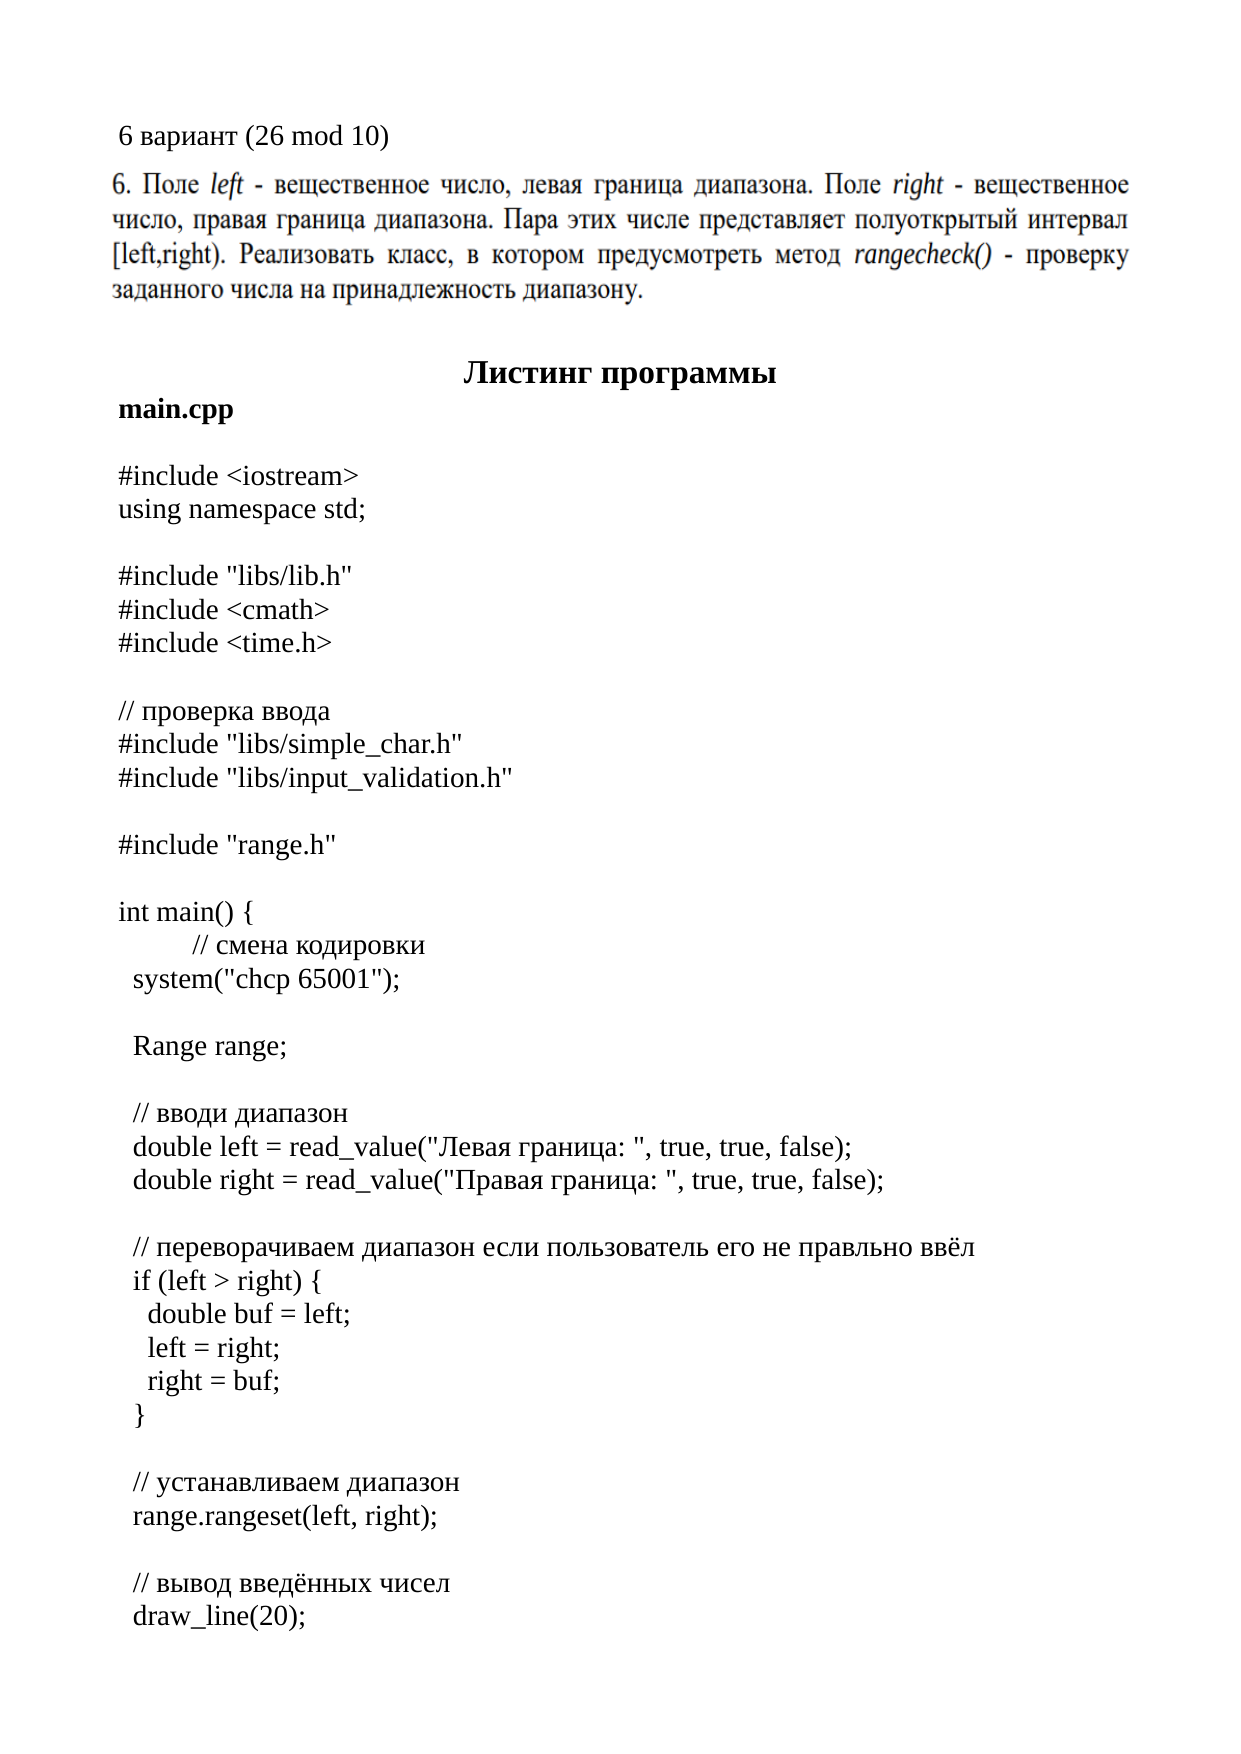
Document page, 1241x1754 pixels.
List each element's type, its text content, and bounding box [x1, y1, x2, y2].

text 6 вариант (26 mod 10) [118, 118, 1122, 152]
text range.rangeset(left, right); [118, 1498, 1122, 1531]
text left = right; [118, 1330, 1122, 1363]
text } [118, 1397, 1122, 1431]
text double right = read_value("Правая граница: ", true, true, false); [118, 1162, 1122, 1196]
text #include <time.h> [118, 626, 1122, 659]
text right = buf; [118, 1363, 1122, 1397]
text // устанавливаем диапазон [118, 1464, 1122, 1498]
text #include "libs/lib.h" [118, 558, 1122, 592]
text // проверка ввода [118, 693, 1122, 726]
text double buf = left; [118, 1296, 1122, 1330]
text using namespace std; [118, 491, 1122, 525]
text if (left > right) { [118, 1263, 1122, 1296]
text Листинг программы [118, 352, 1122, 391]
text double left = read_value("Левая граница: ", true, true, false); [118, 1129, 1122, 1162]
text draw_line(20); [118, 1598, 1122, 1632]
text #include "range.h" [118, 827, 1122, 860]
text #include <iostream> [118, 458, 1122, 491]
text #include "libs/input_validation.h" [118, 760, 1122, 793]
text // переворачиваем диапазон если пользователь его не правльно ввёл [118, 1229, 1122, 1263]
text system("chcp 65001"); [118, 961, 1122, 994]
text Range range; [118, 1028, 1122, 1062]
picture [101, 161, 1168, 315]
text main.cpp [118, 391, 1122, 424]
text int main() { [118, 894, 1122, 927]
text // вывод введённых чисел [118, 1565, 1122, 1598]
text #include "libs/simple_char.h" [118, 726, 1122, 760]
text // вводи диапазон [118, 1095, 1122, 1129]
text #include <cmath> [118, 592, 1122, 626]
text // смена кодировки [118, 927, 1122, 961]
